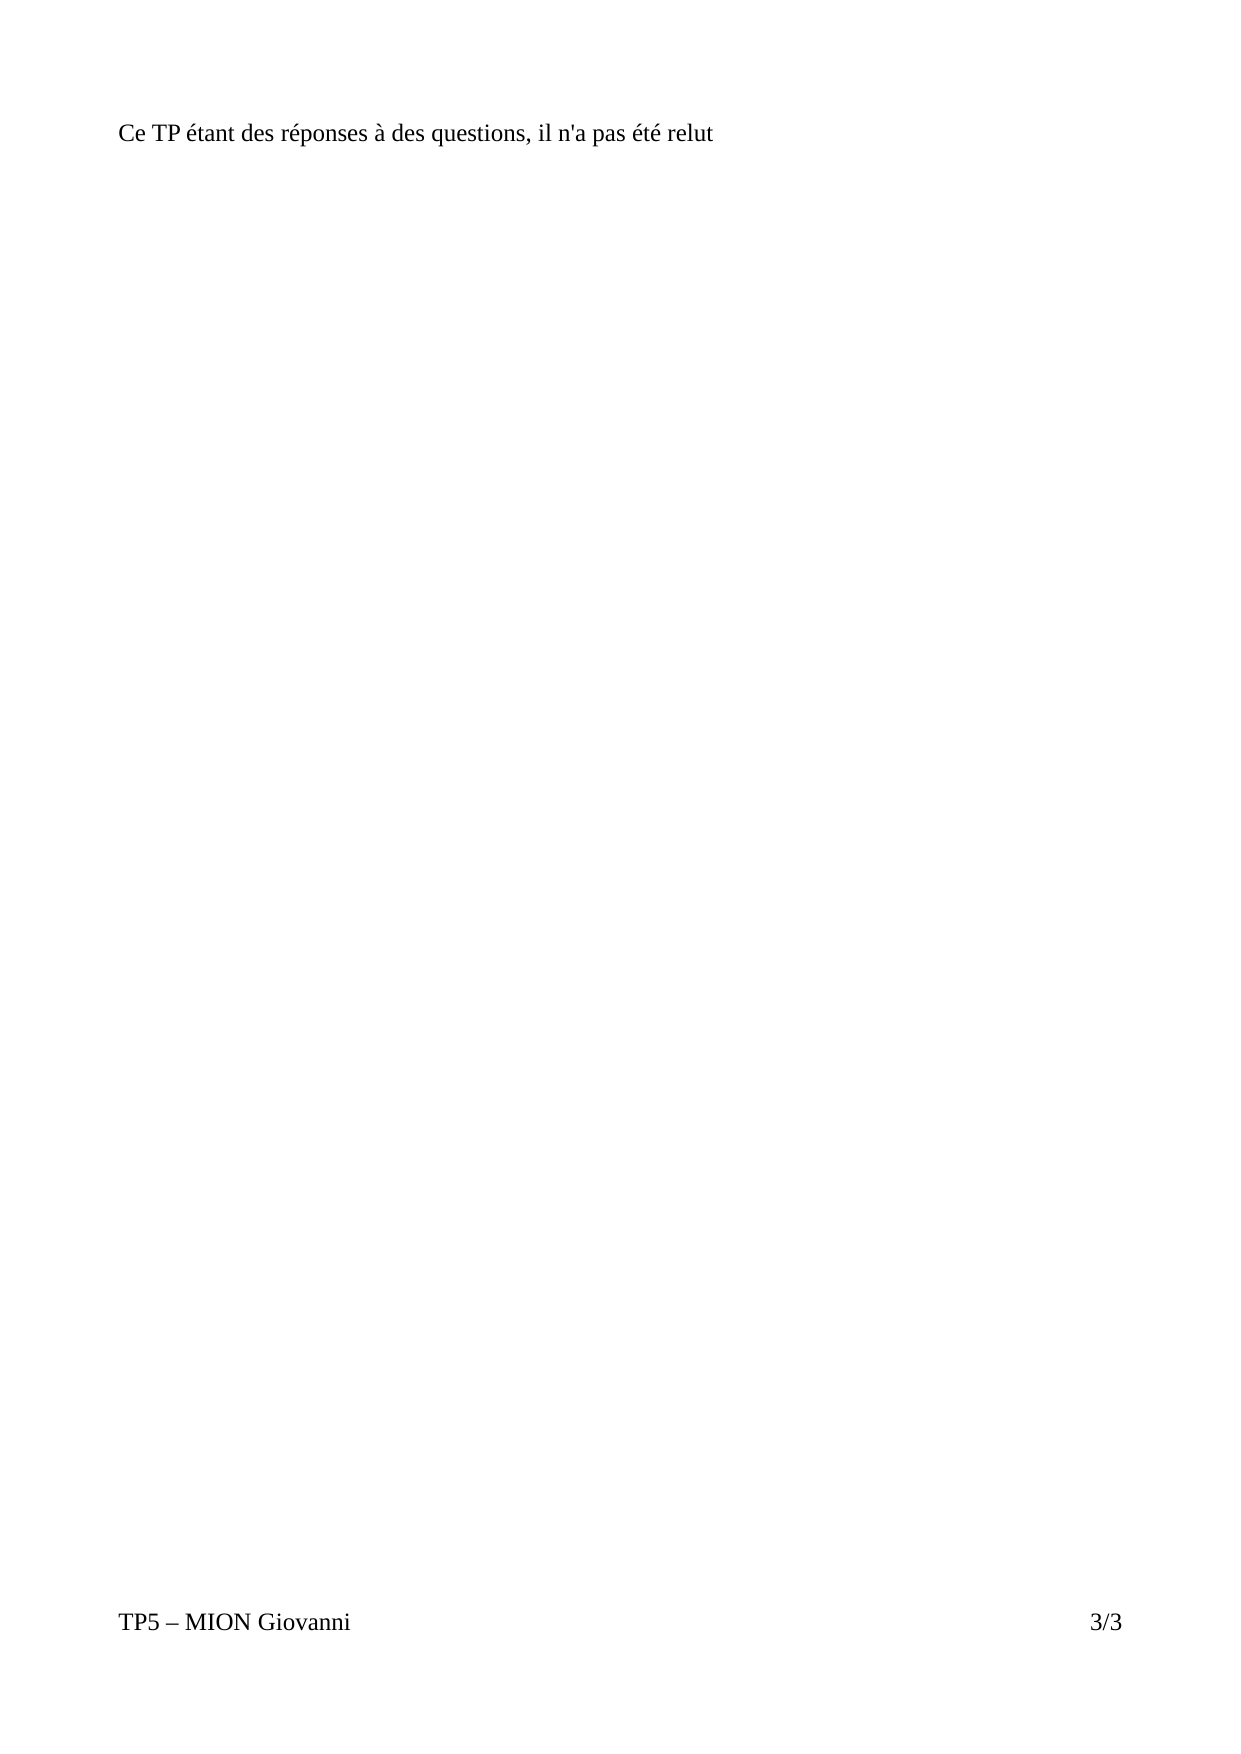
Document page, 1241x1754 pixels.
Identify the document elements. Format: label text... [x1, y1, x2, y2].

text Ce TP étant des réponses à des questions, il n'a pas été relut [118, 118, 1122, 147]
